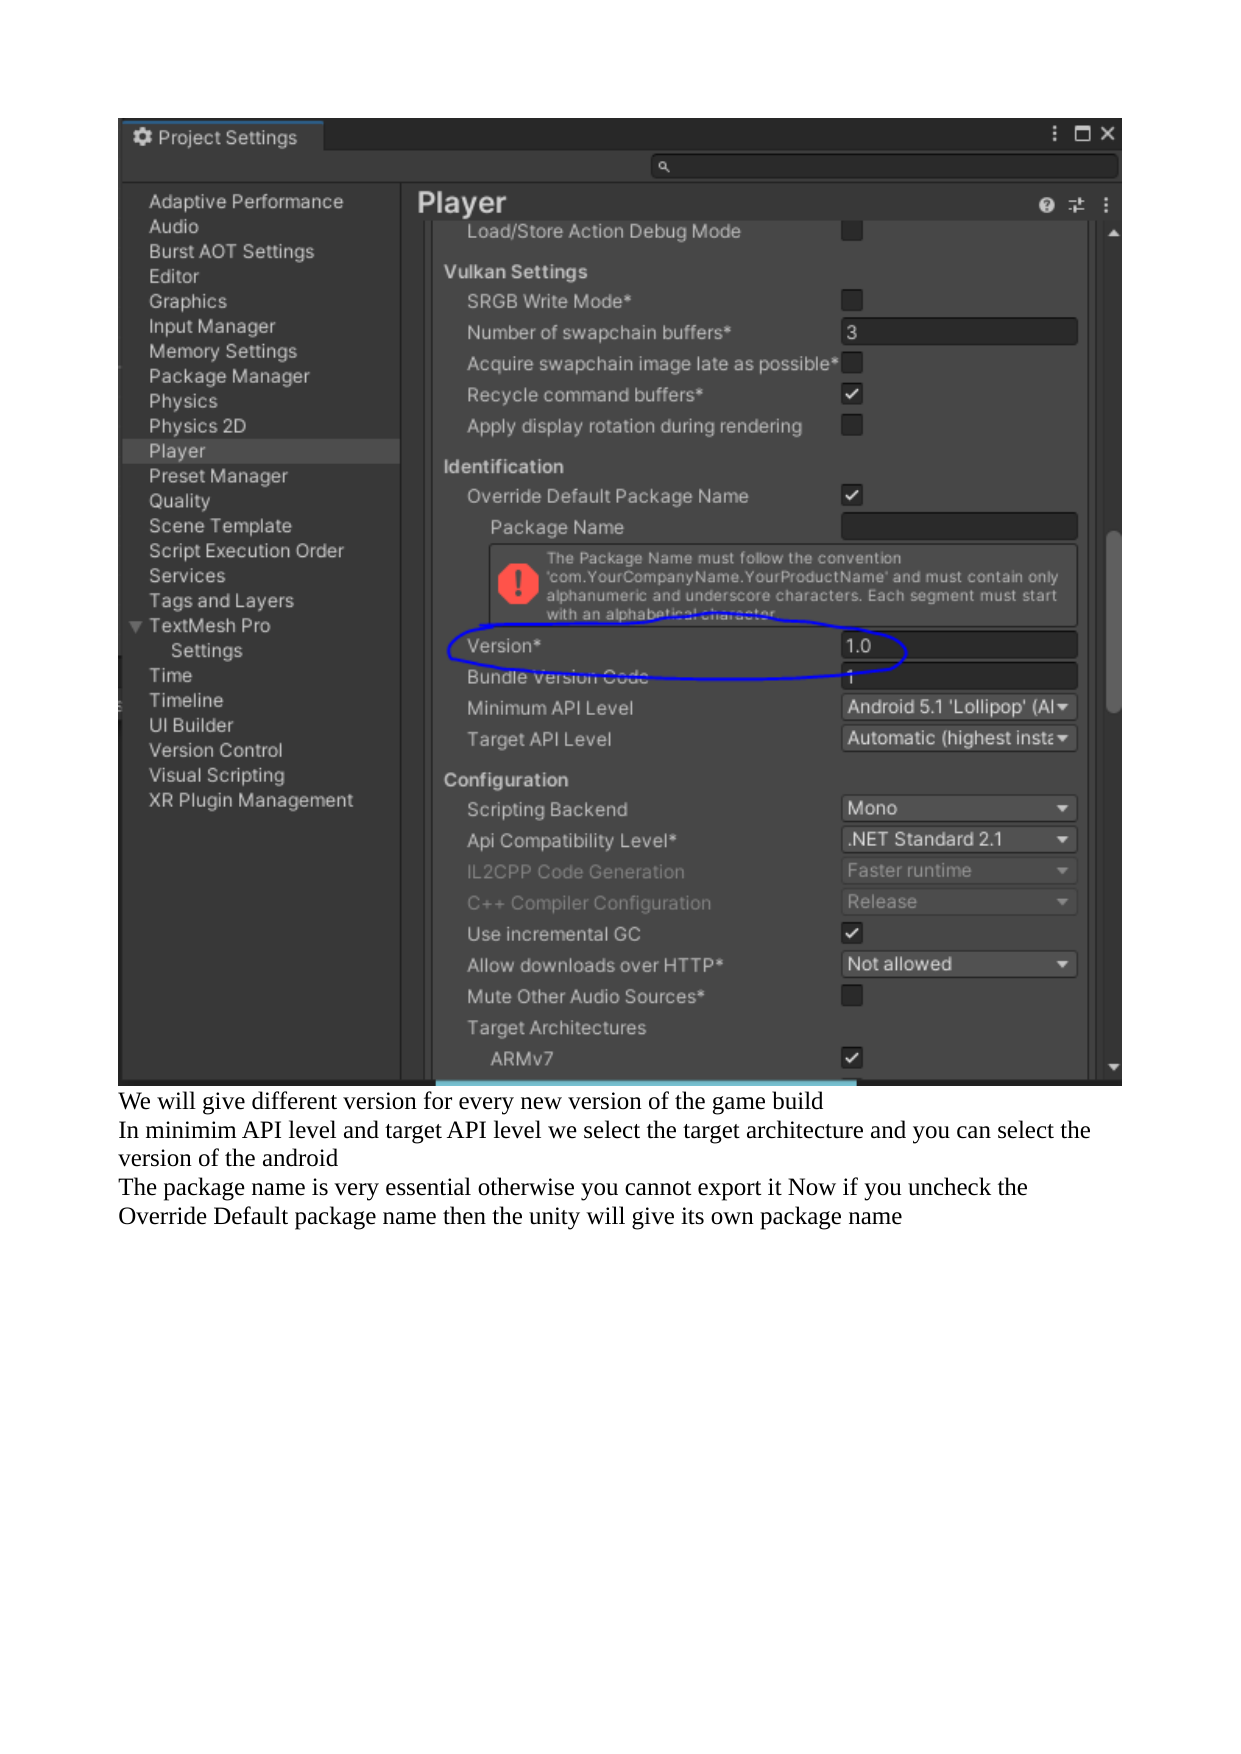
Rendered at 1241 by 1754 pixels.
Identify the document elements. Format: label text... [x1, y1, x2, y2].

text In minimim API level and target API level we select the target architecture and you can select the version of the android [118, 1115, 1122, 1172]
text The package name is very essential otherwise you cannot export it Now if you uncheck the Override Default package name then the unity will give its own package name [118, 1172, 1122, 1230]
picture [118, 118, 1122, 1086]
text We will give different version for every new version of the game build [118, 1086, 1122, 1115]
